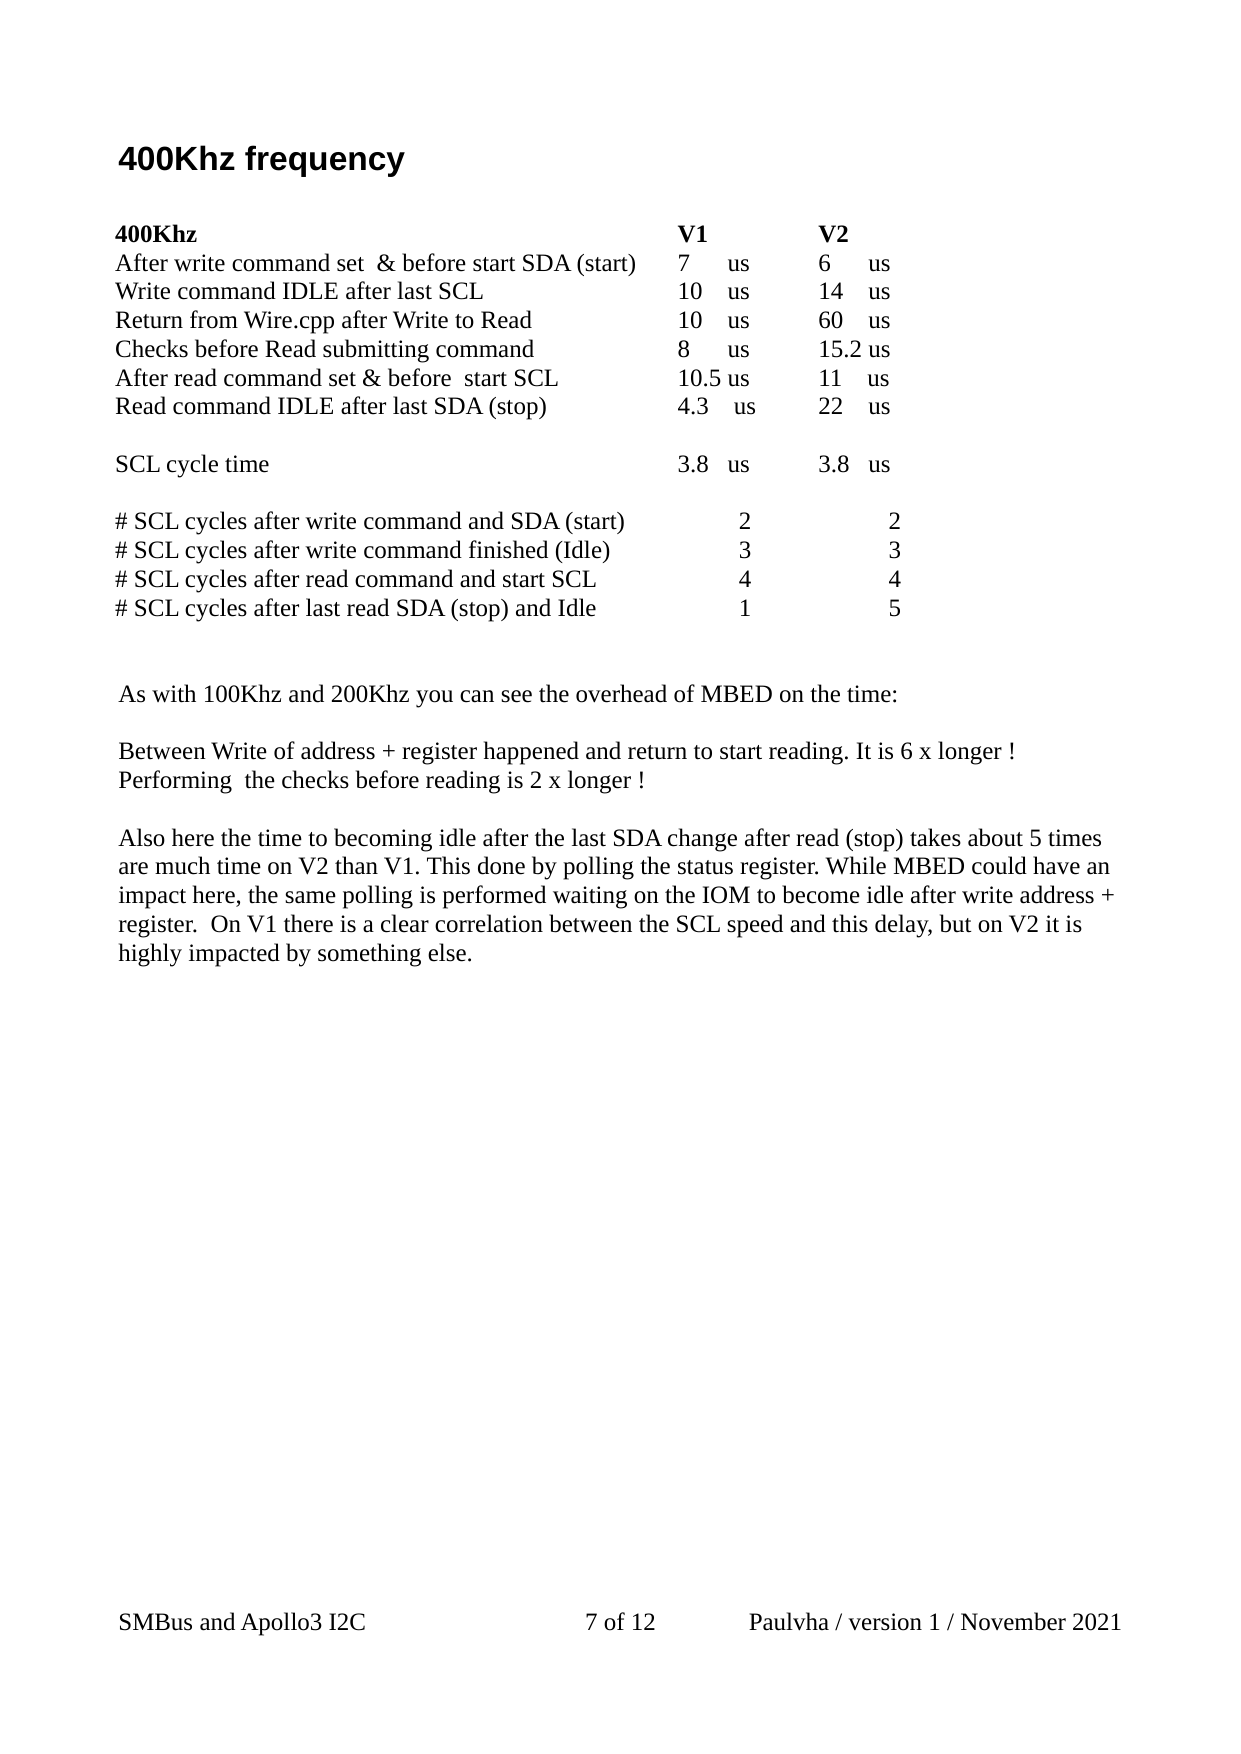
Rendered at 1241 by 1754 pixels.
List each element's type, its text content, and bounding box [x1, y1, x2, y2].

table_cell Return from Wire.cpp after Write to Read [112, 305, 674, 334]
table_cell After write command set & before start SDA (start) [112, 248, 674, 276]
table_cell 7 us [674, 248, 815, 276]
table_cell # SCL cycles after last read SDA (stop) and Idle [112, 593, 674, 621]
subtitle 400Khz frequency [118, 139, 1122, 178]
table_cell # SCL cycles after write command and SDA (start) [112, 506, 674, 535]
table_cell 11 us [815, 363, 974, 391]
table_cell [674, 420, 815, 449]
table_cell 15.2 us [815, 334, 974, 363]
table_cell 4.3 us [674, 391, 815, 420]
table_header 400Khz [112, 219, 674, 248]
table_cell 3 [815, 535, 974, 564]
table_cell Write command IDLE after last SCL [112, 276, 674, 305]
table_cell [112, 478, 674, 506]
table_header V2 [815, 219, 974, 248]
table_cell [815, 420, 974, 449]
table_cell 10.5 us [674, 363, 815, 391]
table_cell 10 us [674, 305, 815, 334]
table_cell After read command set & before start SCL [112, 363, 674, 391]
table_cell 3 [674, 535, 815, 564]
table_cell 6 us [815, 248, 974, 276]
table_cell 3.8 us [674, 449, 815, 478]
table_cell 10 us [674, 276, 815, 305]
table_cell 14 us [815, 276, 974, 305]
table_cell Read command IDLE after last SDA (stop) [112, 391, 674, 420]
table_cell 5 [815, 593, 974, 621]
table_cell 1 [674, 593, 815, 621]
text Performing the checks before reading is 2 x longer ! [118, 765, 1122, 794]
text Between Write of address + register happened and return to start reading. It is 6 x longer ! [118, 736, 1122, 765]
table_header V1 [674, 219, 815, 248]
table_cell 8 us [674, 334, 815, 363]
text As with 100Khz and 200Khz you can see the overhead of MBED on the time: [118, 679, 1122, 708]
table_cell [112, 420, 674, 449]
table_cell 3.8 us [815, 449, 974, 478]
table_cell 4 [674, 564, 815, 593]
table_cell # SCL cycles after write command finished (Idle) [112, 535, 674, 564]
table_cell 22 us [815, 391, 974, 420]
table_cell [815, 478, 974, 506]
table_cell SCL cycle time [112, 449, 674, 478]
table_cell Checks before Read submitting command [112, 334, 674, 363]
table_cell [674, 478, 815, 506]
table_cell 2 [815, 506, 974, 535]
table_cell 2 [674, 506, 815, 535]
text Also here the time to becoming idle after the last SDA change after read (stop) takes about 5 times are much time on V2 than V1. This done by polling the status register. While MBED could have an impact here, the same polling is performed waiting on the IOM to become idle after write address + register. On V1 there is a clear correlation between the SCL speed and this delay, but on V2 it is highly impacted by something else. [118, 823, 1122, 966]
table_cell # SCL cycles after read command and start SCL [112, 564, 674, 593]
table_cell 4 [815, 564, 974, 593]
table_cell 60 us [815, 305, 974, 334]
